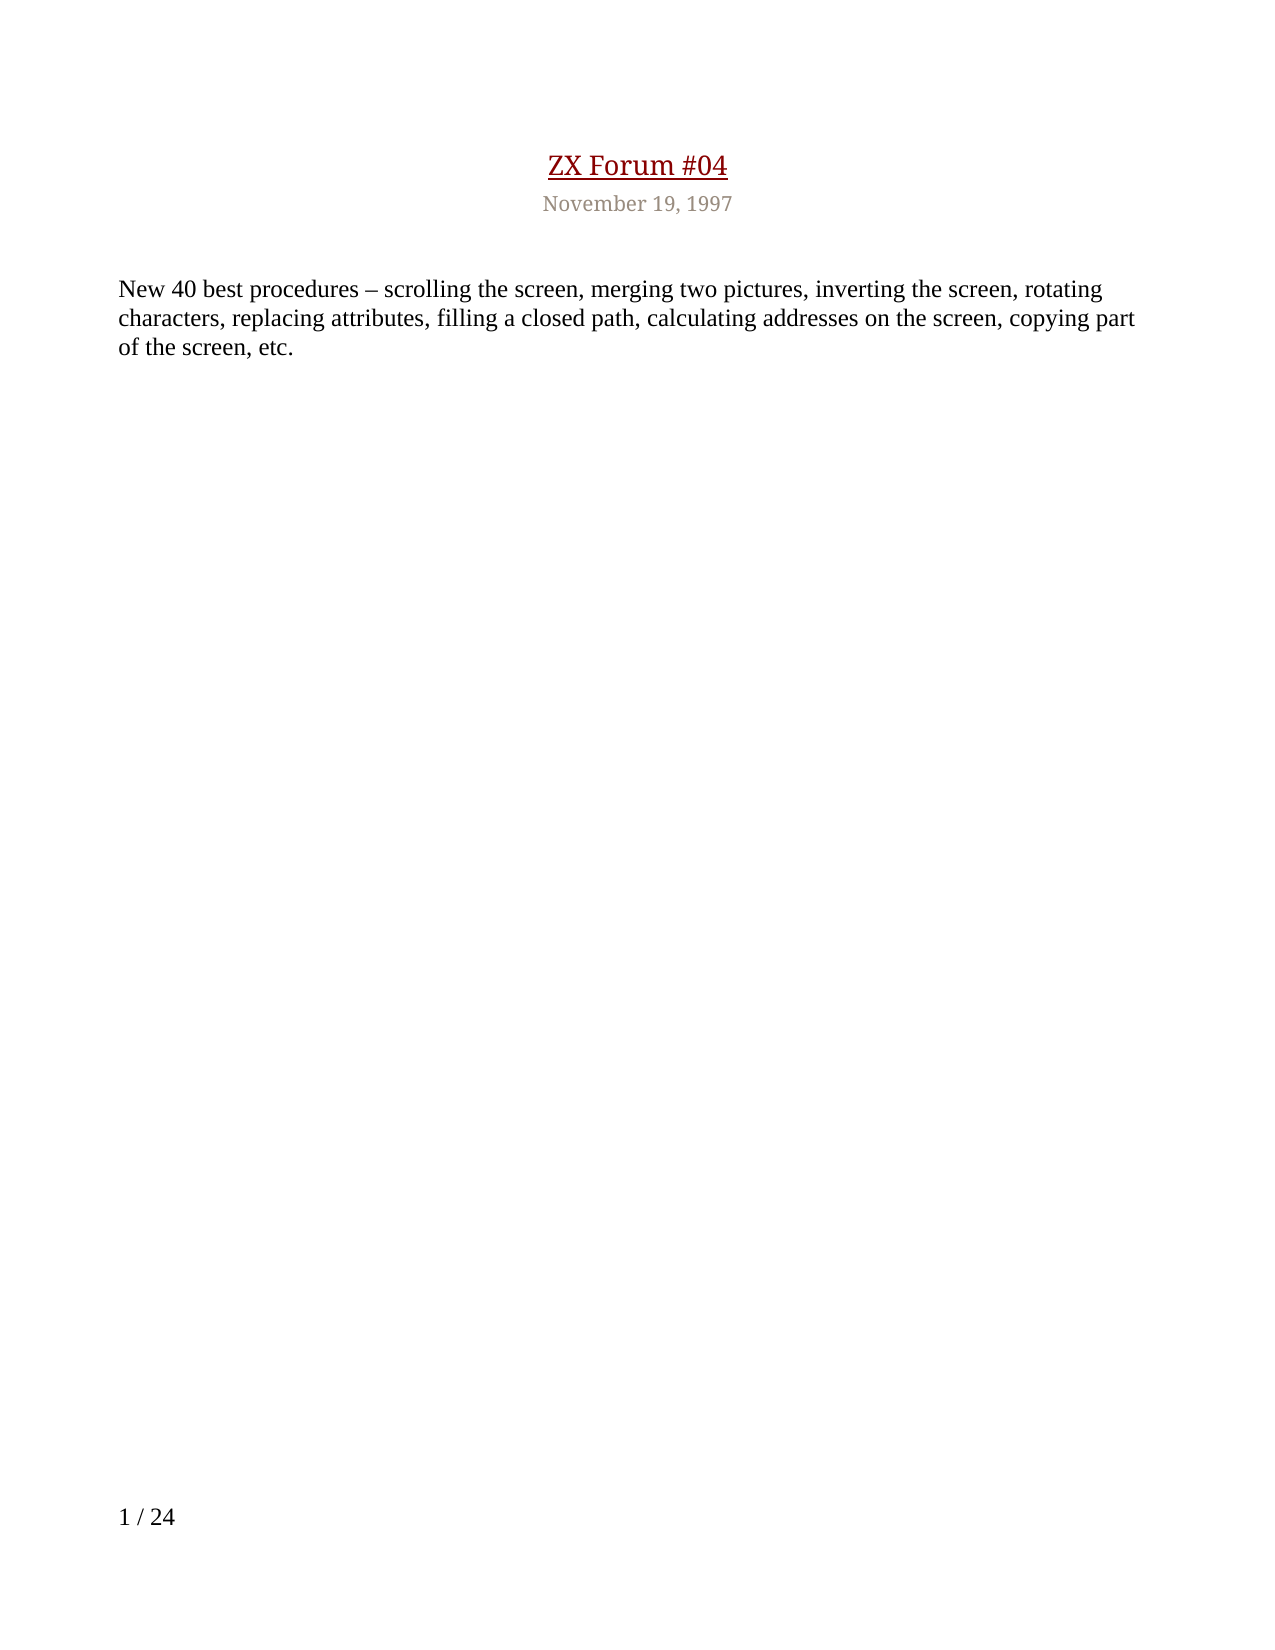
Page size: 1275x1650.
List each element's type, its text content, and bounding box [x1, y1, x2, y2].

text New 40 best procedures – scrolling the screen, merging two pictures, inverting the screen, rotating characters, replacing attributes, filling a closed path, calculating addresses on the screen, copying part of the screen, etc. [118, 274, 1157, 361]
table_header ZX Forum #04 November 19, 1997 [118, 147, 1157, 217]
